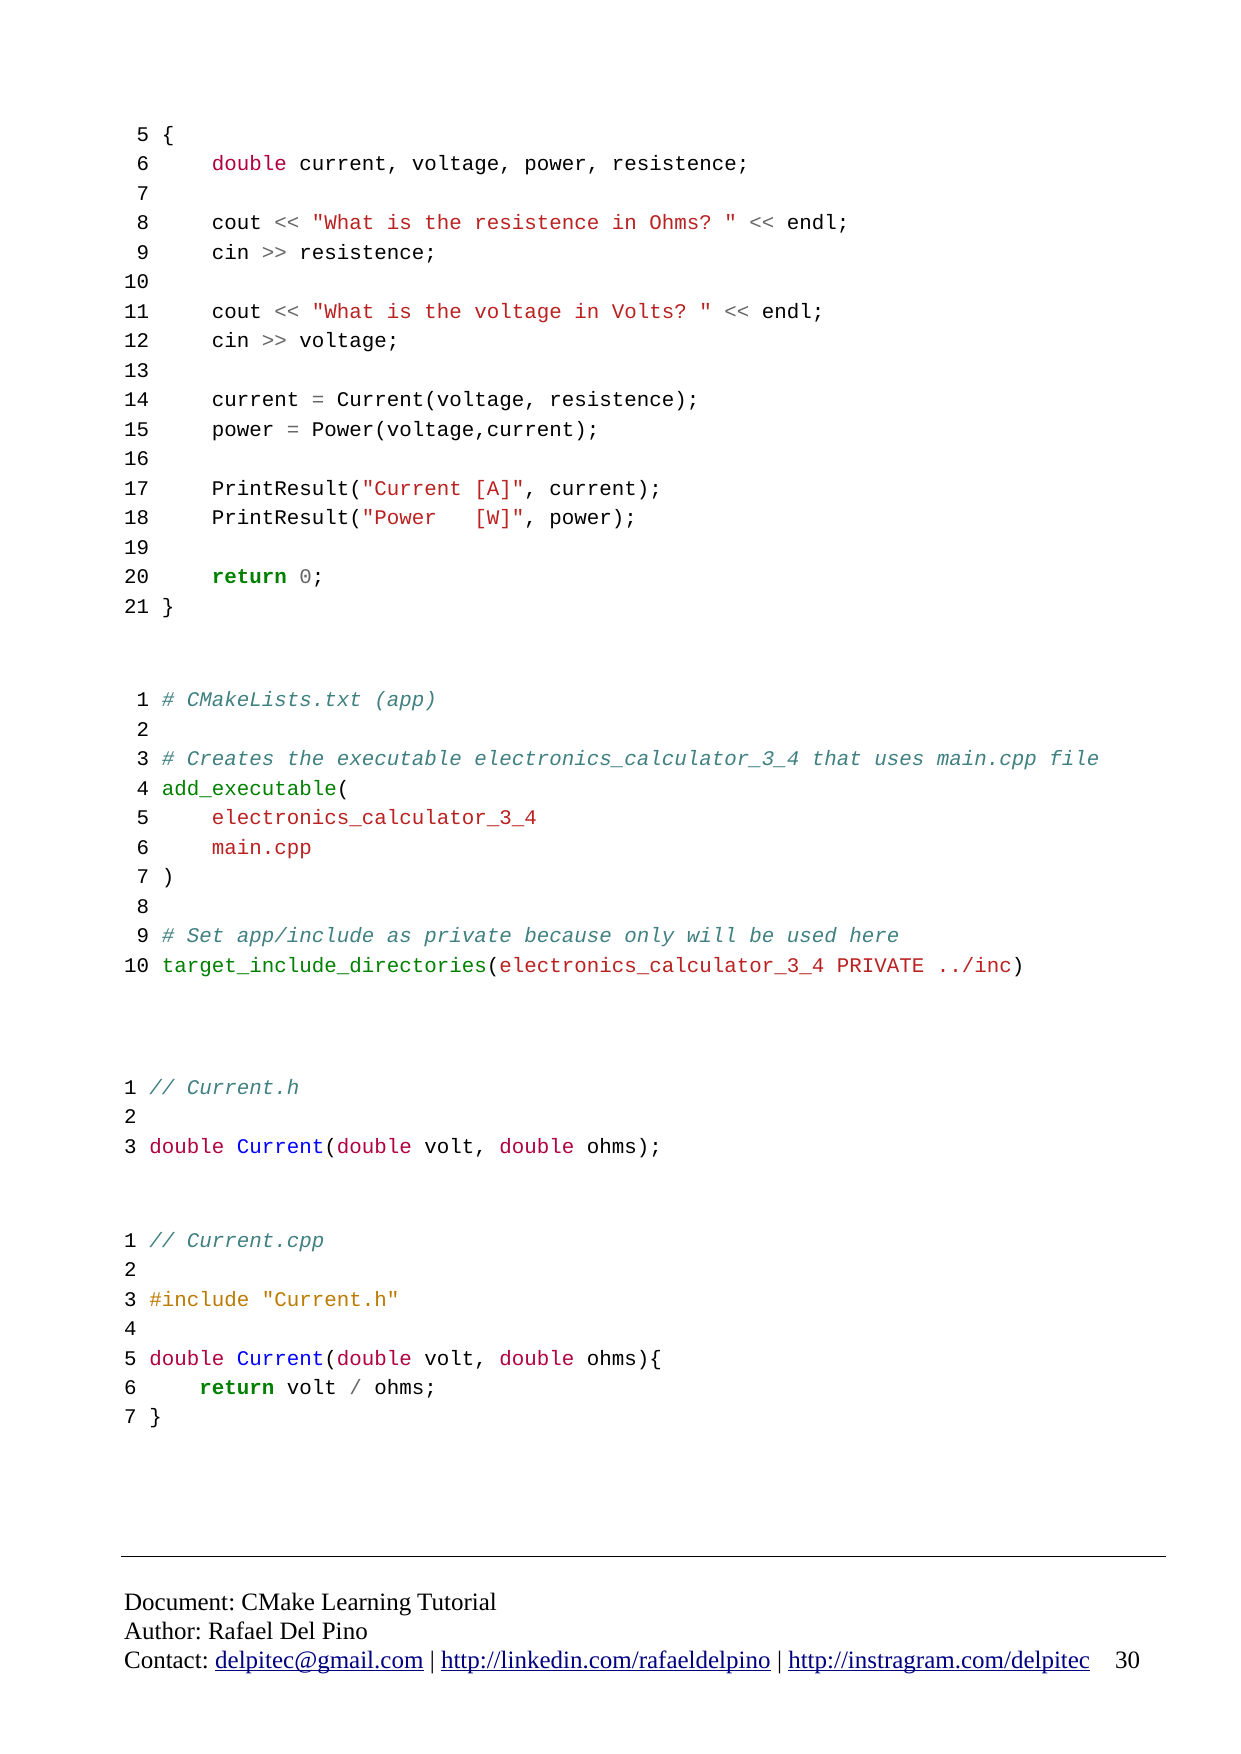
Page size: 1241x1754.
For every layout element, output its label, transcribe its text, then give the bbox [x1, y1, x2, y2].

table_header // Current.h double Current(double volt, double ohms); [146, 1074, 1178, 1198]
table_header 1 2 3 4 5 6 7 [121, 1227, 146, 1468]
table_header { double current, voltage, power, resistence; cout << "What is the resistence in Ohms? " << endl; cin >> resistence; cout << "What is the voltage in Volts? " << endl; cin >> voltage; current = Current(voltage, resistence); power = Power(voltage,current); PrintResult("Current [A]", current); PrintResult("Power [W]", power); return 0; } [159, 121, 1178, 658]
table_header // Current.cpp #include "Current.h" double Current(double volt, double ohms){ return volt / ohms; } [146, 1227, 1178, 1468]
table_header 1 2 3 4 5 6 7 8 9 10 [121, 686, 159, 1017]
table_header 1 2 3 [121, 1074, 146, 1198]
table_header 5 6 7 8 9 10 11 12 13 14 15 16 17 18 19 20 21 [121, 121, 159, 658]
table_header # CMakeLists.txt (app) # Creates the executable electronics_calculator_3_4 that uses main.cpp file add_executable( electronics_calculator_3_4 main.cpp ) # Set app/include as private because only will be used here target_include_directories(electronics_calculator_3_4 PRIVATE ../inc) [159, 686, 1178, 1017]
